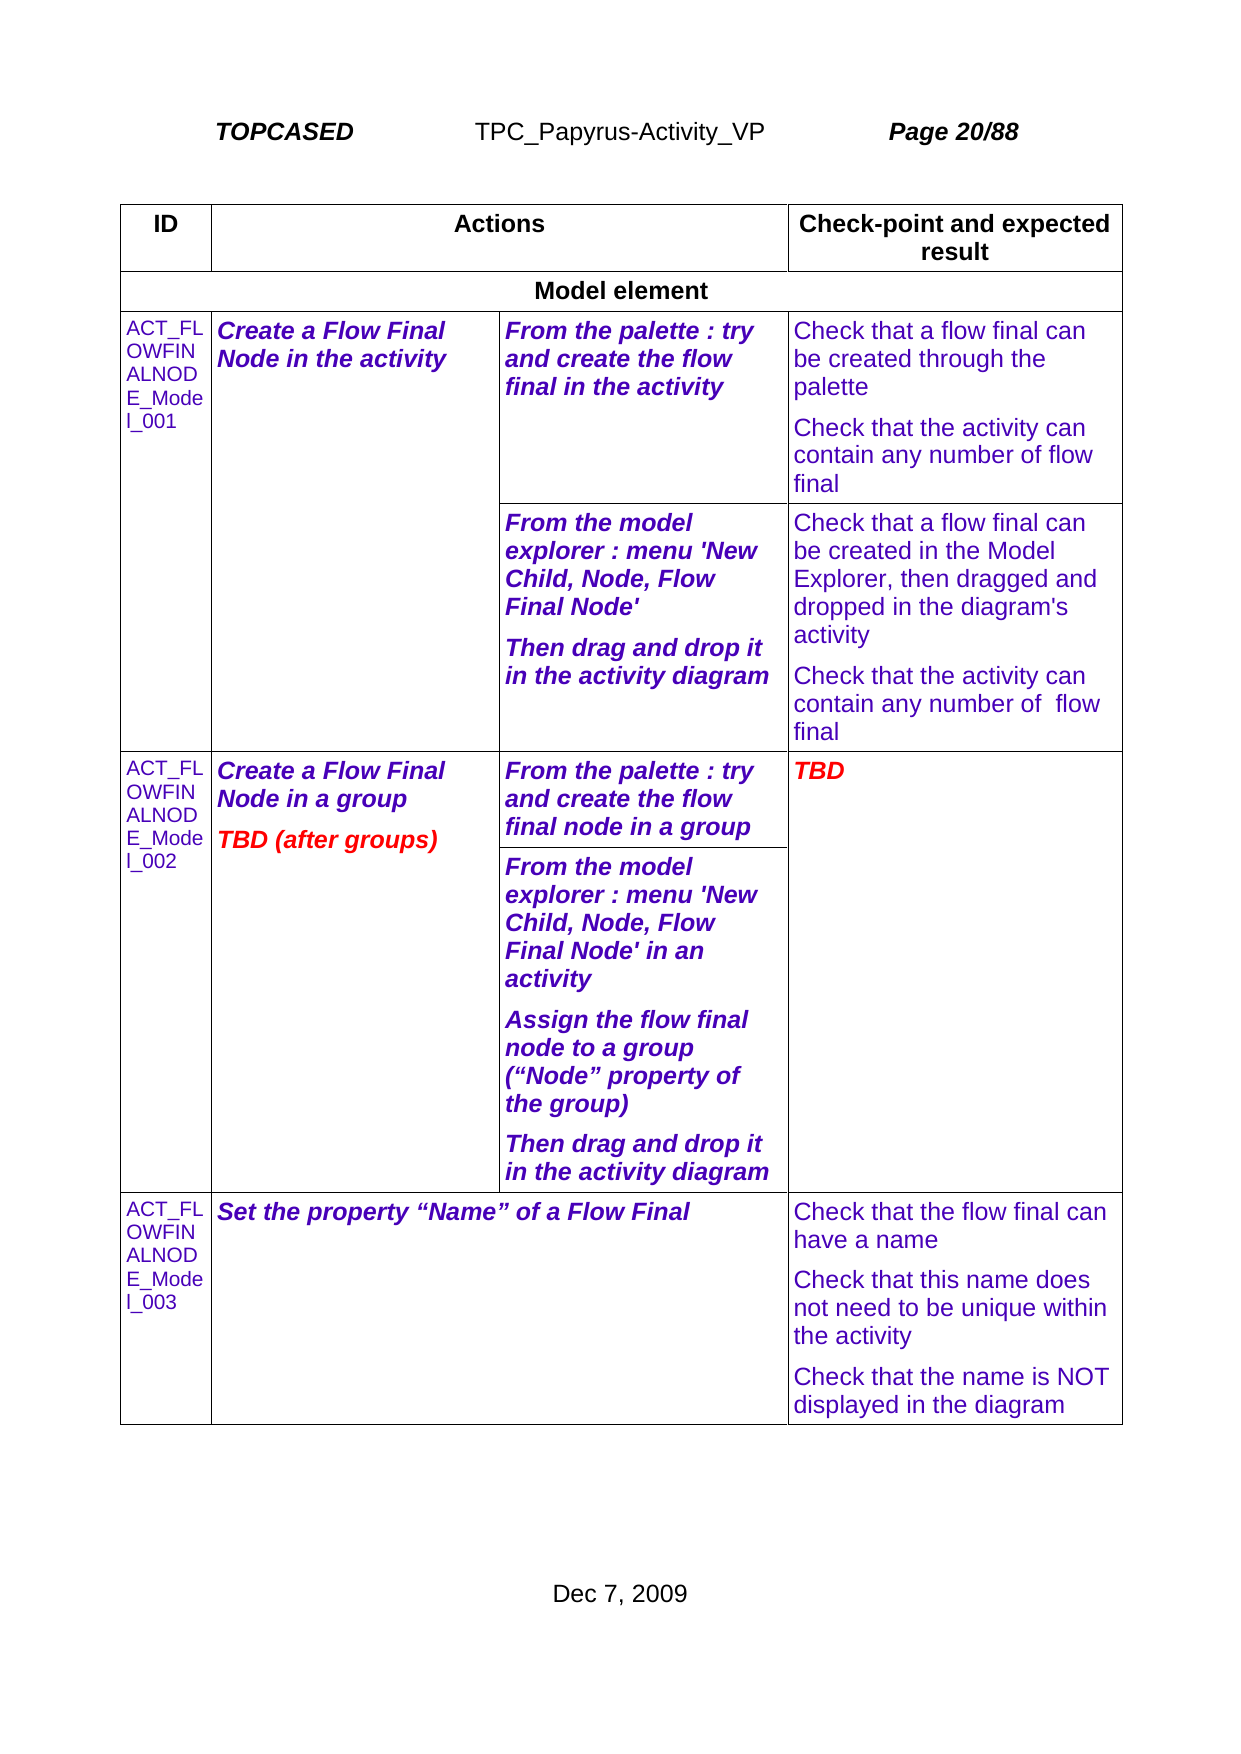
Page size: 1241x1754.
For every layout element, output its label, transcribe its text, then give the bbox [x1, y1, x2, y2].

table_header Check-point and expected result [789, 205, 1122, 271]
table_header ID [121, 205, 211, 271]
table_cell ACT_FLOWFINALNODE_Model_002 [121, 752, 211, 1192]
table_header Actions [212, 205, 787, 271]
table_cell Create a Flow Final Node in the activity [212, 312, 499, 751]
table_cell Model element [121, 272, 1122, 311]
table_cell Check that the flow final can have a name Check that this name does not need to be unique within the activity Check that the name is NOT displayed in the diagram [789, 1193, 1122, 1424]
table_cell Check that a flow final can be created through the palette Check that the activity can contain any number of flow final [789, 312, 1122, 503]
table_cell Create a Flow Final Node in a group TBD (after groups) [212, 752, 499, 1192]
table_cell From the palette : try and create the flow final node in a group [500, 752, 787, 847]
table_cell TBD [789, 752, 1122, 1192]
table_cell From the model explorer : menu 'New Child, Node, Flow Final Node' Then drag and drop it in the activity diagram [500, 504, 787, 751]
table_cell ACT_FLOWFINALNODE_Model_003 [121, 1193, 211, 1424]
table_cell Set the property “Name” of a Flow Final [212, 1193, 787, 1424]
table_cell ACT_FLOWFINALNODE_Model_001 [121, 312, 211, 751]
table_cell From the palette : try and create the flow final in the activity [500, 312, 787, 503]
table_cell Check that a flow final can be created in the Model Explorer, then dragged and dropped in the diagram's activity Check that the activity can contain any number of flow final [789, 504, 1122, 751]
table_cell From the model explorer : menu 'New Child, Node, Flow Final Node' in an activity Assign the flow final node to a group (“Node” property of the group) Then drag and drop it in the activity diagram [500, 848, 787, 1192]
